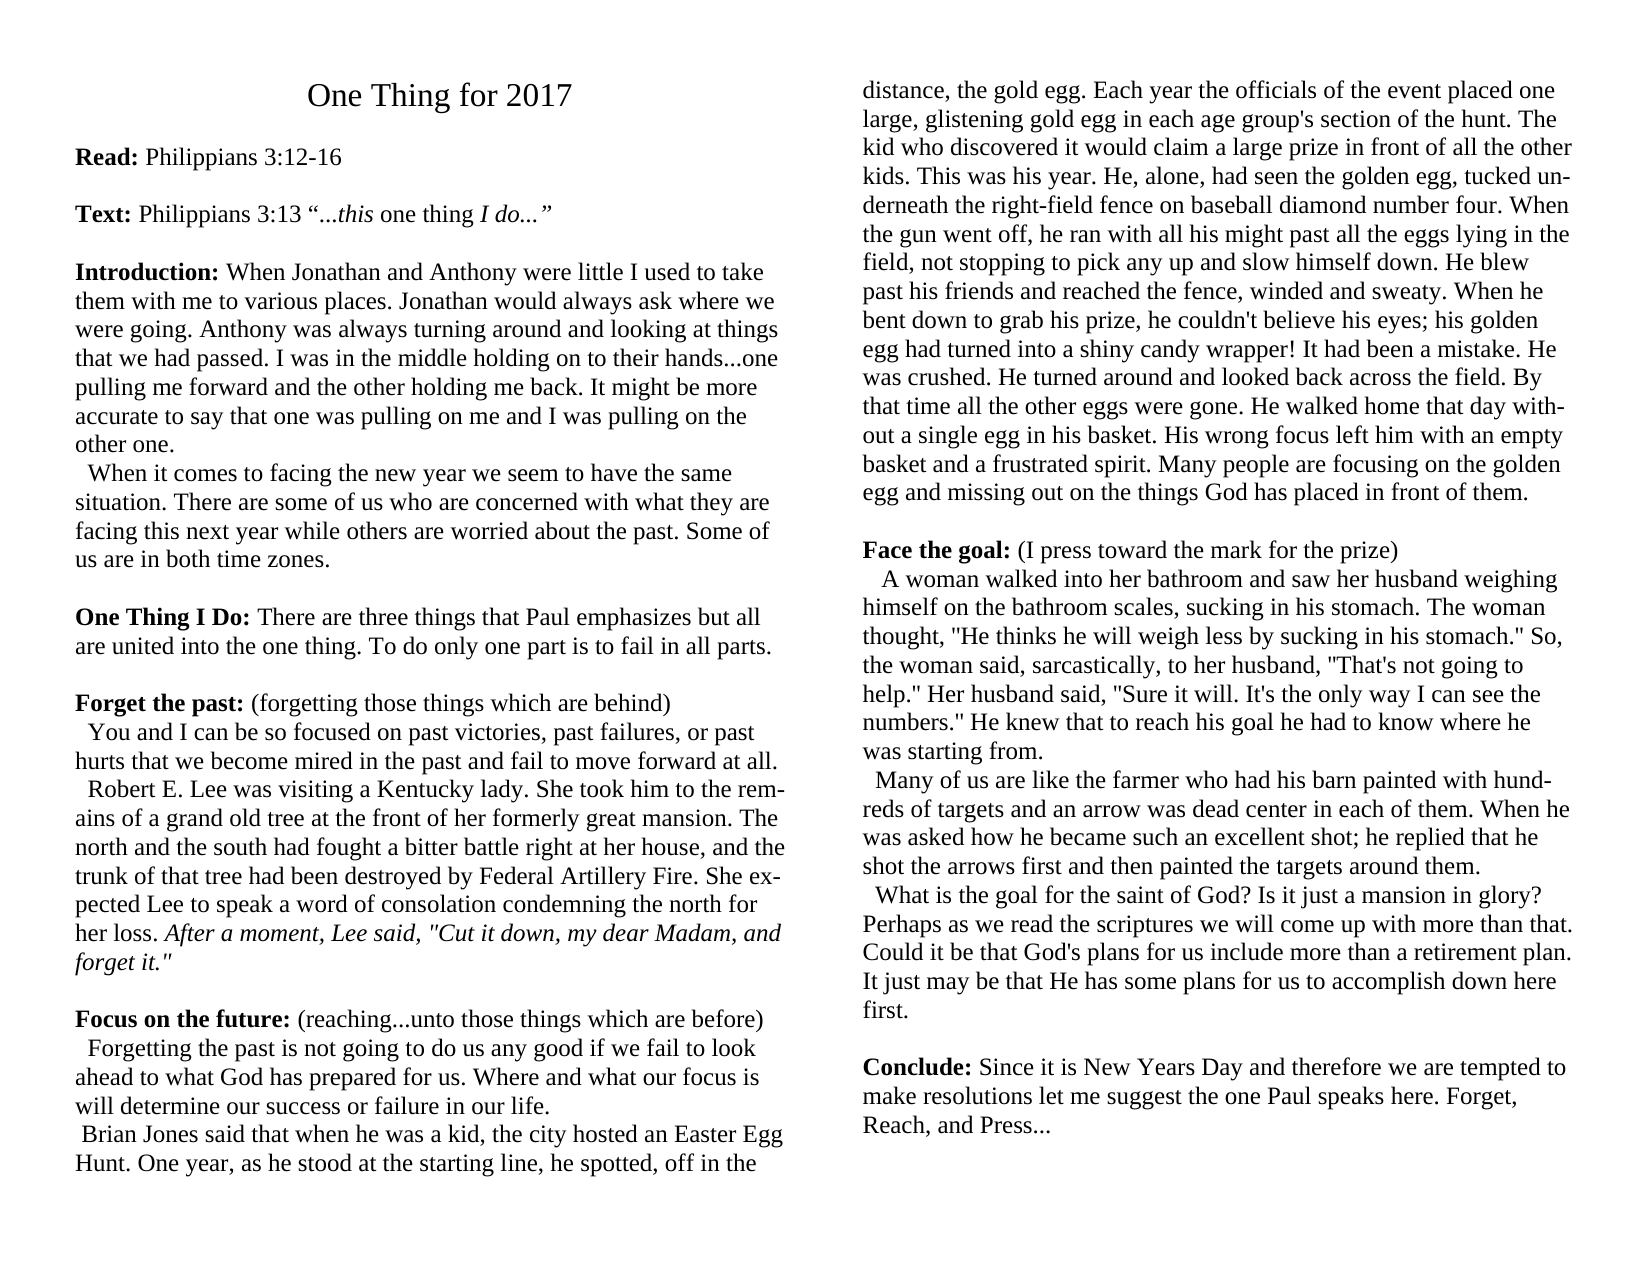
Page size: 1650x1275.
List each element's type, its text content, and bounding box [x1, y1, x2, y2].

subtitle A woman walked into her bathroom and saw her husband weighing himself on the bathroom scales, sucking in his stomach. The woman thought, ''He thinks he will weigh less by sucking in his stomach.'' So, the woman said, sarcastically, to her husband, ''That's not going to help.'' Her husband said, ''Sure it will. It's the only way I can see the numbers.'' He knew that to reach his goal he had to know where he was starting from. [862, 564, 1575, 765]
subtitle Robert E. Lee was visiting a Kentucky lady. She took him to the rem-ains of a grand old tree at the front of her formerly great mansion. The north and the south had fought a bitter battle right at her house, and the trunk of that tree had been destroyed by Federal Artillery Fire. She ex- pected Lee to speak a word of consolation condemning the north for her loss. After a moment, Lee said, "Cut it down, my dear Madam, and forget it." [75, 774, 787, 976]
subtitle One Thing I Do: There are three things that Paul emphasizes but all are united into the one thing. To do only one part is to fail in all parts. [75, 602, 787, 659]
text distance, the gold egg. Each year the officials of the event placed one large, glistening gold egg in each age group's section of the hunt. The kid who discovered it would claim a large prize in front of all the other kids. This was his year. He, alone, had seen the golden egg, tucked un- derneath the right-field fence on baseball diamond number four. When the gun went off, he ran with all his might past all the eggs lying in the field, not stopping to pick any up and slow himself down. He blew past his friends and reached the fence, winded and sweaty. When he bent down to grab his prize, he couldn't believe his eyes; his golden egg had turned into a shiny candy wrapper! It had been a mistake. He was crushed. He turned around and looked back across the field. By that time all the other eggs were gone. He walked home that day with-out a single egg in his basket. His wrong focus left him with an empty basket and a frustrated spirit. Many people are focusing on the golden egg and missing out on the things God has placed in front of them. [862, 75, 1575, 506]
text Read: Philippians 3:12-16 [75, 142, 787, 171]
subtitle Forget the past: (forgetting those things which are behind) [75, 688, 787, 717]
subtitle Forgetting the past is not going to do us any good if we fail to look ahead to what God has prepared for us. Where and what our focus is will determine our success or failure in our life. [75, 1033, 787, 1119]
text One Thing for 2017 [75, 75, 787, 113]
subtitle Many of us are like the farmer who had his barn painted with hund-reds of targets and an arrow was dead center in each of them. When he was asked how he became such an excellent shot; he replied that he shot the arrows first and then painted the targets around them. [862, 765, 1575, 880]
subtitle When it comes to facing the new year we seem to have the same situation. There are some of us who are concerned with what they are facing this next year while others are worried about the past. Some of us are in both time zones. [75, 458, 787, 573]
subtitle Face the goal: (I press toward the mark for the prize) [862, 535, 1575, 564]
text Conclude: Since it is New Years Day and therefore we are tempted to make resolutions let me suggest the one Paul speaks here. Forget, Reach, and Press... [862, 1024, 1575, 1139]
subtitle You and I can be so focused on past victories, past failures, or past hurts that we become mired in the past and fail to move forward at all. [75, 717, 787, 774]
subtitle Introduction: When Jonathan and Anthony were little I used to take them with me to various places. Jonathan would always ask where we were going. Anthony was always turning around and looking at things that we had passed. I was in the middle holding on to their hands...one pulling me forward and the other holding me back. It might be more accurate to say that one was pulling on me and I was pulling on the other one. [75, 257, 787, 458]
text Text: Philippians 3:13 “...this one thing I do...” [75, 199, 787, 228]
subtitle Brian Jones said that when he was a kid, the city hosted an Easter Egg [75, 1119, 787, 1148]
subtitle What is the goal for the saint of God? Is it just a mansion in glory? Perhaps as we read the scriptures we will come up with more than that. Could it be that God's plans for us include more than a retirement plan. It just may be that He has some plans for us to accomplish down here first. [862, 880, 1575, 1024]
subtitle Hunt. One year, as he stood at the starting line, he spotted, off in the [75, 1148, 787, 1177]
subtitle Focus on the future: (reaching...unto those things which are before) [75, 1004, 787, 1033]
